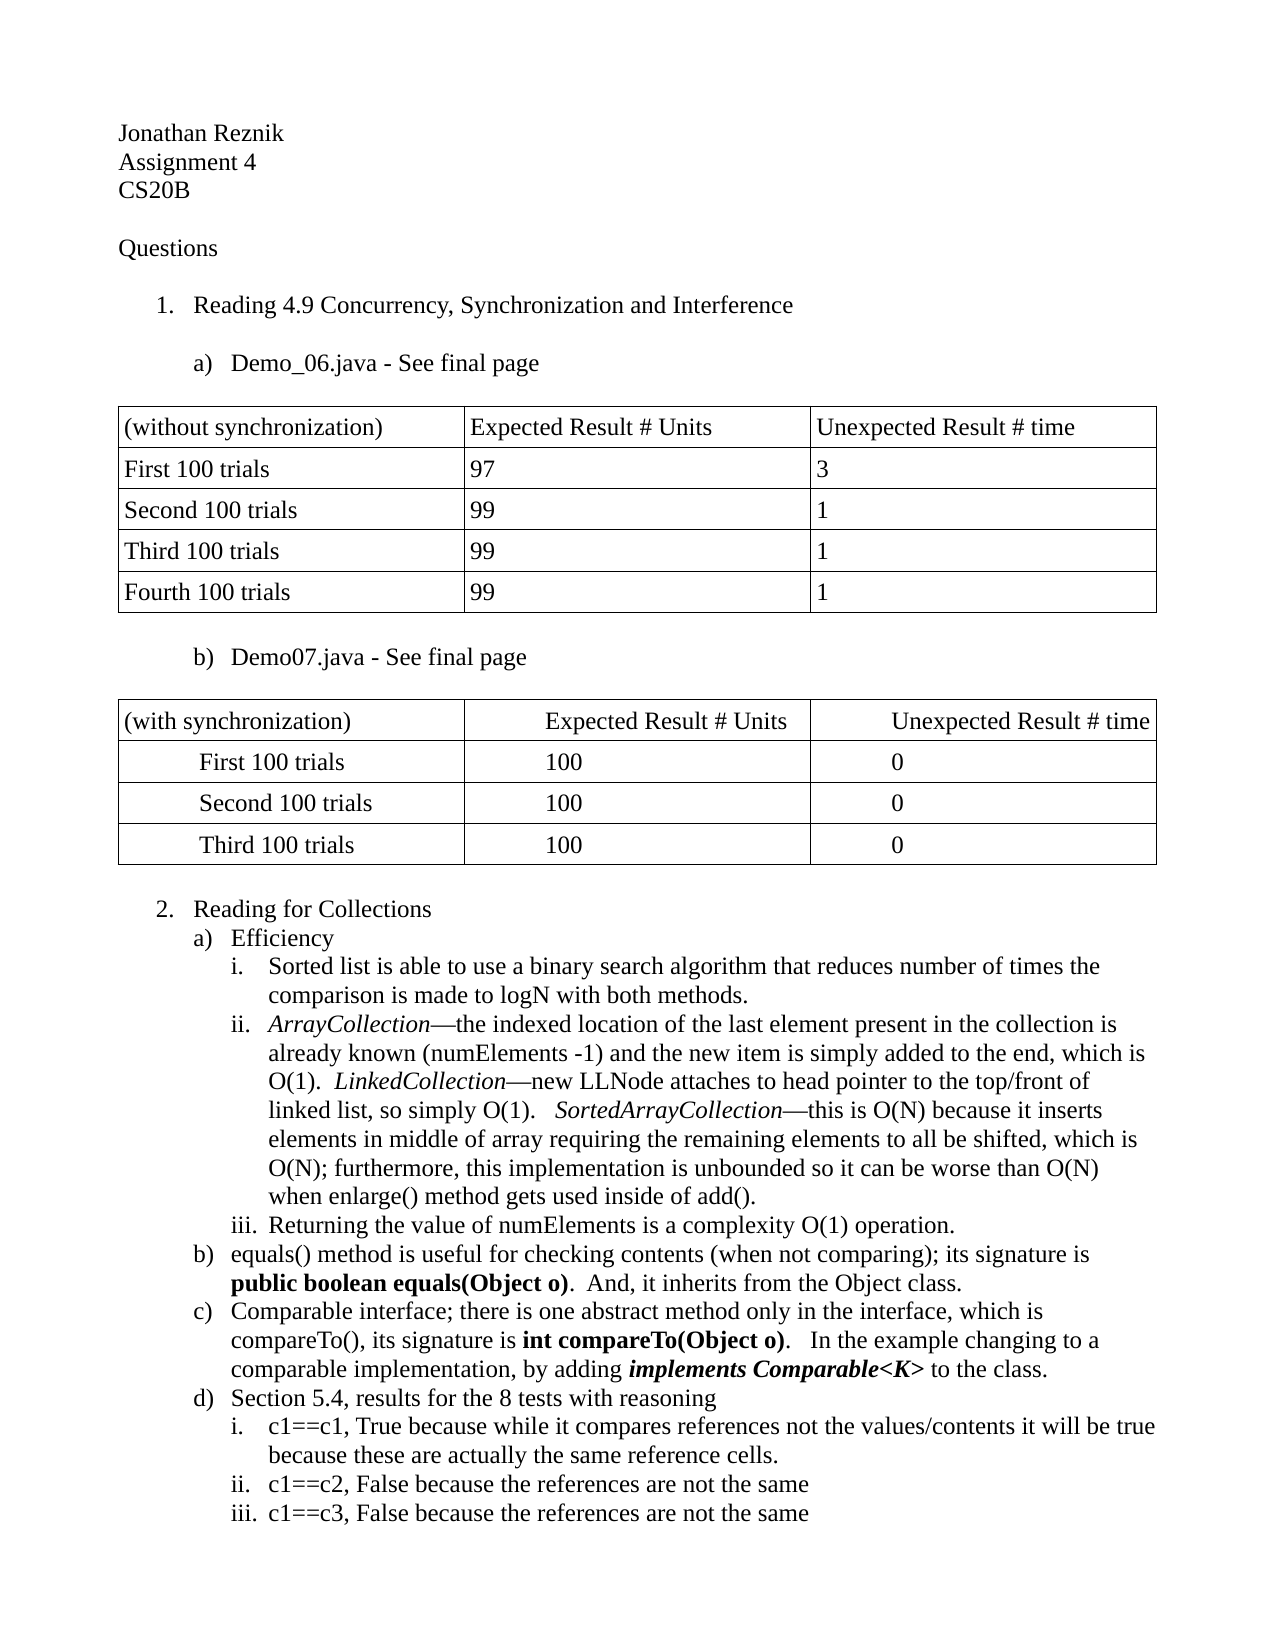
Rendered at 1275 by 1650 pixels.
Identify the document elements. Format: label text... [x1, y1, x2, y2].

table_header Expected Result # Units [465, 700, 810, 740]
table_cell 99 [465, 530, 810, 571]
table_header Unexpected Result # time [811, 700, 1156, 740]
table_cell Third 100 trials [119, 824, 464, 864]
table_header (with synchronization) [119, 700, 464, 740]
table_cell 0 [811, 824, 1156, 864]
table_cell 0 [811, 741, 1156, 782]
table_cell Fourth 100 trials [119, 572, 464, 612]
list Reading for Collections [156, 894, 1157, 923]
table_cell 0 [811, 783, 1156, 823]
table_header Expected Result # Units [465, 407, 810, 447]
list Comparable interface; there is one abstract method only in the interface, which is compareTo(), its signature is int compareTo(Object o). In the example changing to a comparable implementation, by adding implements Comparable<K> to the class. [193, 1296, 1157, 1383]
list equals() method is useful for checking contents (when not comparing); its signature is public boolean equals(Object o). And, it inherits from the Object class. [193, 1239, 1157, 1296]
list c1==c3, False because the references are not the same [231, 1498, 1157, 1526]
list Demo_06.java - See final page [193, 348, 1157, 377]
text Questions [118, 233, 1157, 262]
table_cell 100 [465, 783, 810, 823]
list c1==c1, True because while it compares references not the values/contents it will be true because these are actually the same reference cells. [231, 1411, 1157, 1469]
list Demo07.java - See final page [193, 642, 1157, 670]
table_cell First 100 trials [119, 741, 464, 782]
list Returning the value of numElements is a complexity O(1) operation. [231, 1210, 1157, 1239]
list Section 5.4, results for the 8 tests with reasoning [193, 1383, 1157, 1411]
table_cell 1 [811, 489, 1156, 529]
table_cell 99 [465, 572, 810, 612]
text CS20B [118, 176, 1157, 204]
list Efficiency [193, 923, 1157, 951]
table_cell 99 [465, 489, 810, 529]
table_cell 97 [465, 448, 810, 488]
table_cell 3 [811, 448, 1156, 488]
list ArrayCollection—the indexed location of the last element present in the collection is already known (numElements -1) and the new item is simply added to the end, which is O(1). LinkedCollection—new LLNode attaches to head pointer to the top/front of linked list, so simply O(1). SortedArrayCollection—this is O(N) because it inserts elements in middle of array requiring the remaining elements to all be shifted, which is O(N); furthermore, this implementation is unbounded so it can be worse than O(N) when enlarge() method gets used inside of add(). [231, 1009, 1157, 1210]
table_header (without synchronization) [119, 407, 464, 447]
list Reading 4.9 Concurrency, Synchronization and Interference [156, 291, 1157, 319]
table_cell 1 [811, 530, 1156, 571]
table_header Unexpected Result # time [811, 407, 1156, 447]
table_cell Second 100 trials [119, 489, 464, 529]
list c1==c2, False because the references are not the same [231, 1469, 1157, 1498]
table_cell 1 [811, 572, 1156, 612]
text Jonathan Reznik [118, 118, 1157, 147]
table_cell 100 [465, 741, 810, 782]
table_cell First 100 trials [119, 448, 464, 488]
text Assignment 4 [118, 147, 1157, 176]
table_cell Third 100 trials [119, 530, 464, 571]
table_cell Second 100 trials [119, 783, 464, 823]
list Sorted list is able to use a binary search algorithm that reduces number of times the comparison is made to logN with both methods. [231, 951, 1157, 1009]
table_cell 100 [465, 824, 810, 864]
